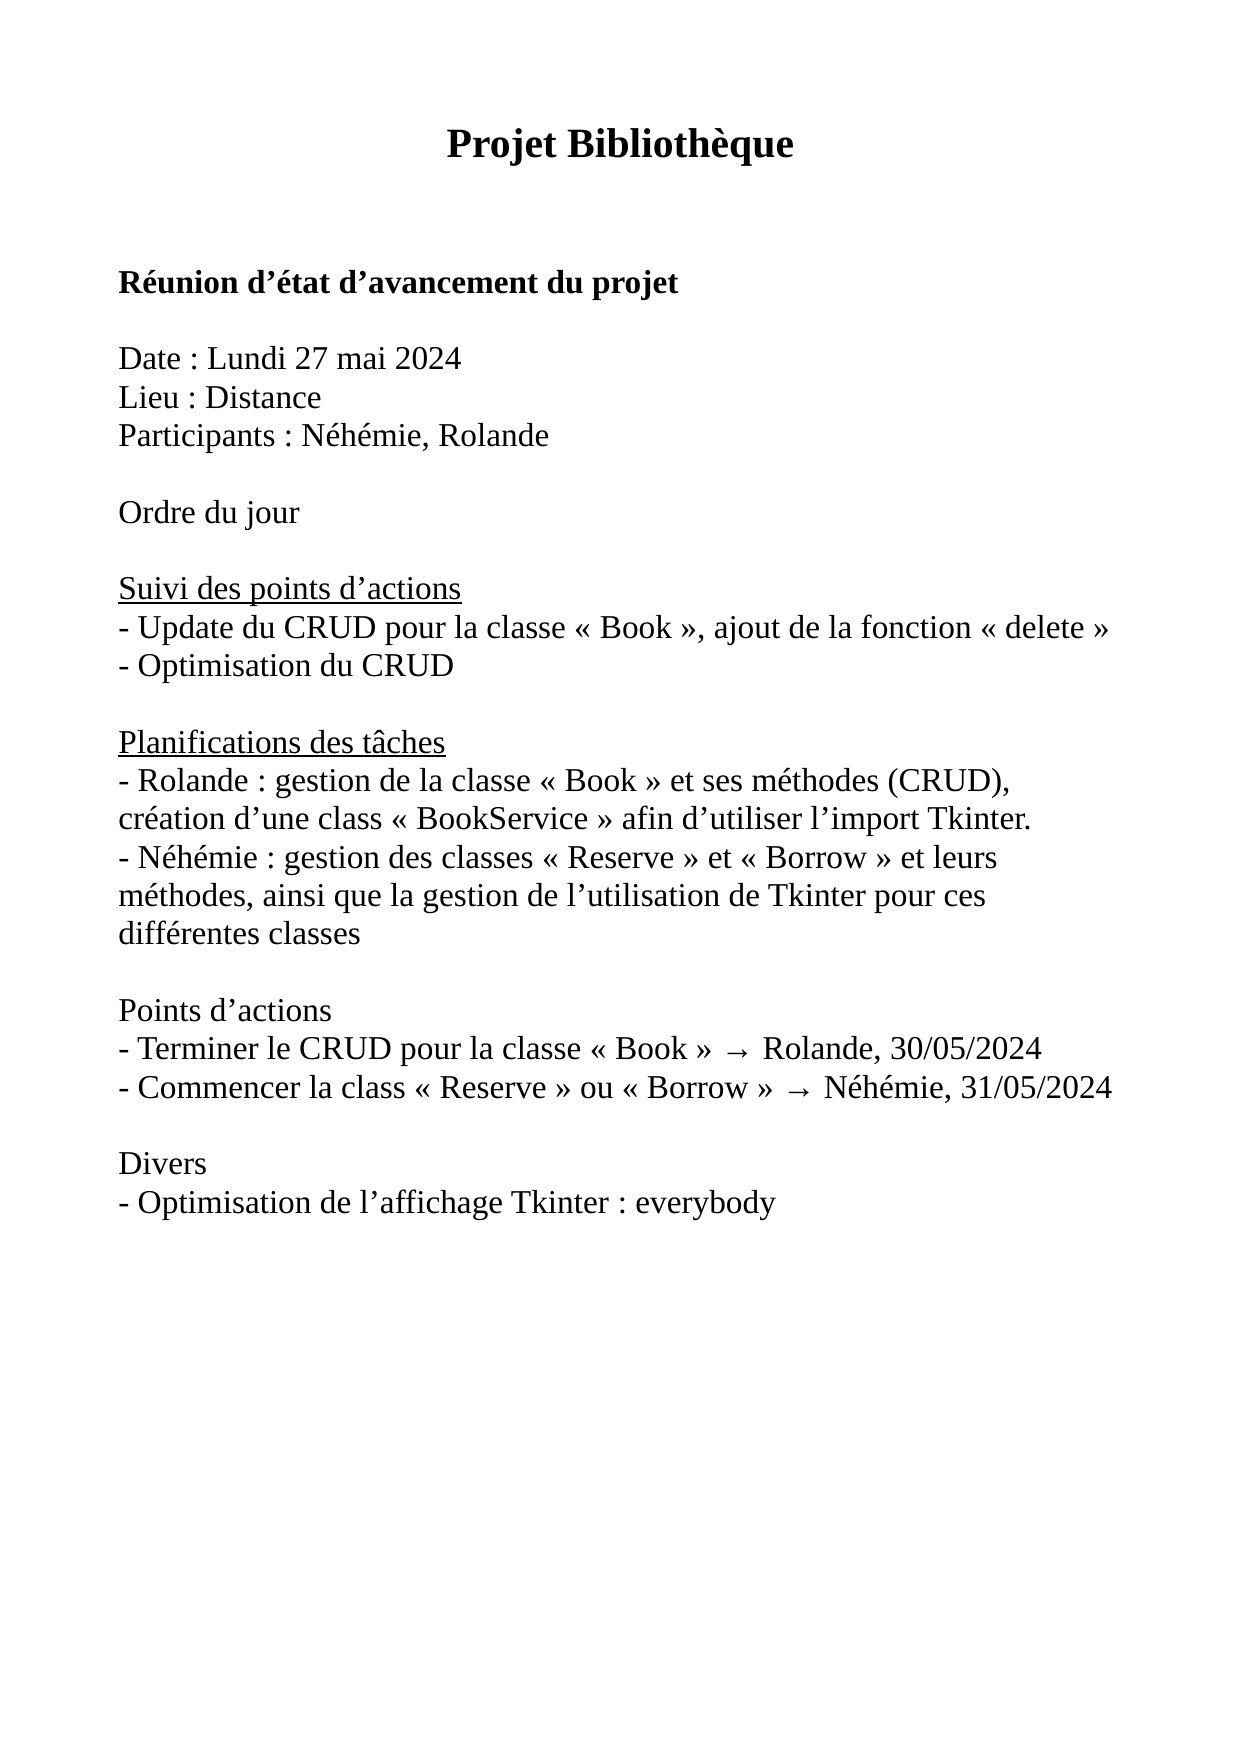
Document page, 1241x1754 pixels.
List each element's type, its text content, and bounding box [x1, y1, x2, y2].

text Suivi des points d’actions [118, 568, 1122, 607]
text - Terminer le CRUD pour la classe « Book » → Rolande, 30/05/2024 [118, 1028, 1122, 1067]
text - Néhémie : gestion des classes « Reserve » et « Borrow » et leurs méthodes, ainsi que la gestion de l’utilisation de Tkinter pour ces différentes classes [118, 837, 1122, 952]
text Divers [118, 1143, 1122, 1182]
text Planifications des tâches [118, 722, 1122, 760]
text Date : Lundi 27 mai 2024 [118, 338, 1122, 377]
text - Rolande : gestion de la classe « Book » et ses méthodes (CRUD), création d’une class « BookService » afin d’utiliser l’import Tkinter. [118, 760, 1122, 837]
text Lieu : Distance [118, 377, 1122, 415]
text Points d’actions [118, 990, 1122, 1028]
text Participants : Néhémie, Rolande [118, 415, 1122, 453]
text Projet Bibliothèque [118, 118, 1122, 166]
text - Commencer la class « Reserve » ou « Borrow » → Néhémie, 31/05/2024 [118, 1067, 1122, 1105]
text - Optimisation de l’affichage Tkinter : everybody [118, 1182, 1122, 1220]
text - Update du CRUD pour la classe « Book », ajout de la fonction « delete » [118, 607, 1122, 645]
text - Optimisation du CRUD [118, 645, 1122, 683]
text Réunion d’état d’avancement du projet [118, 262, 1122, 300]
text Ordre du jour [118, 492, 1122, 530]
